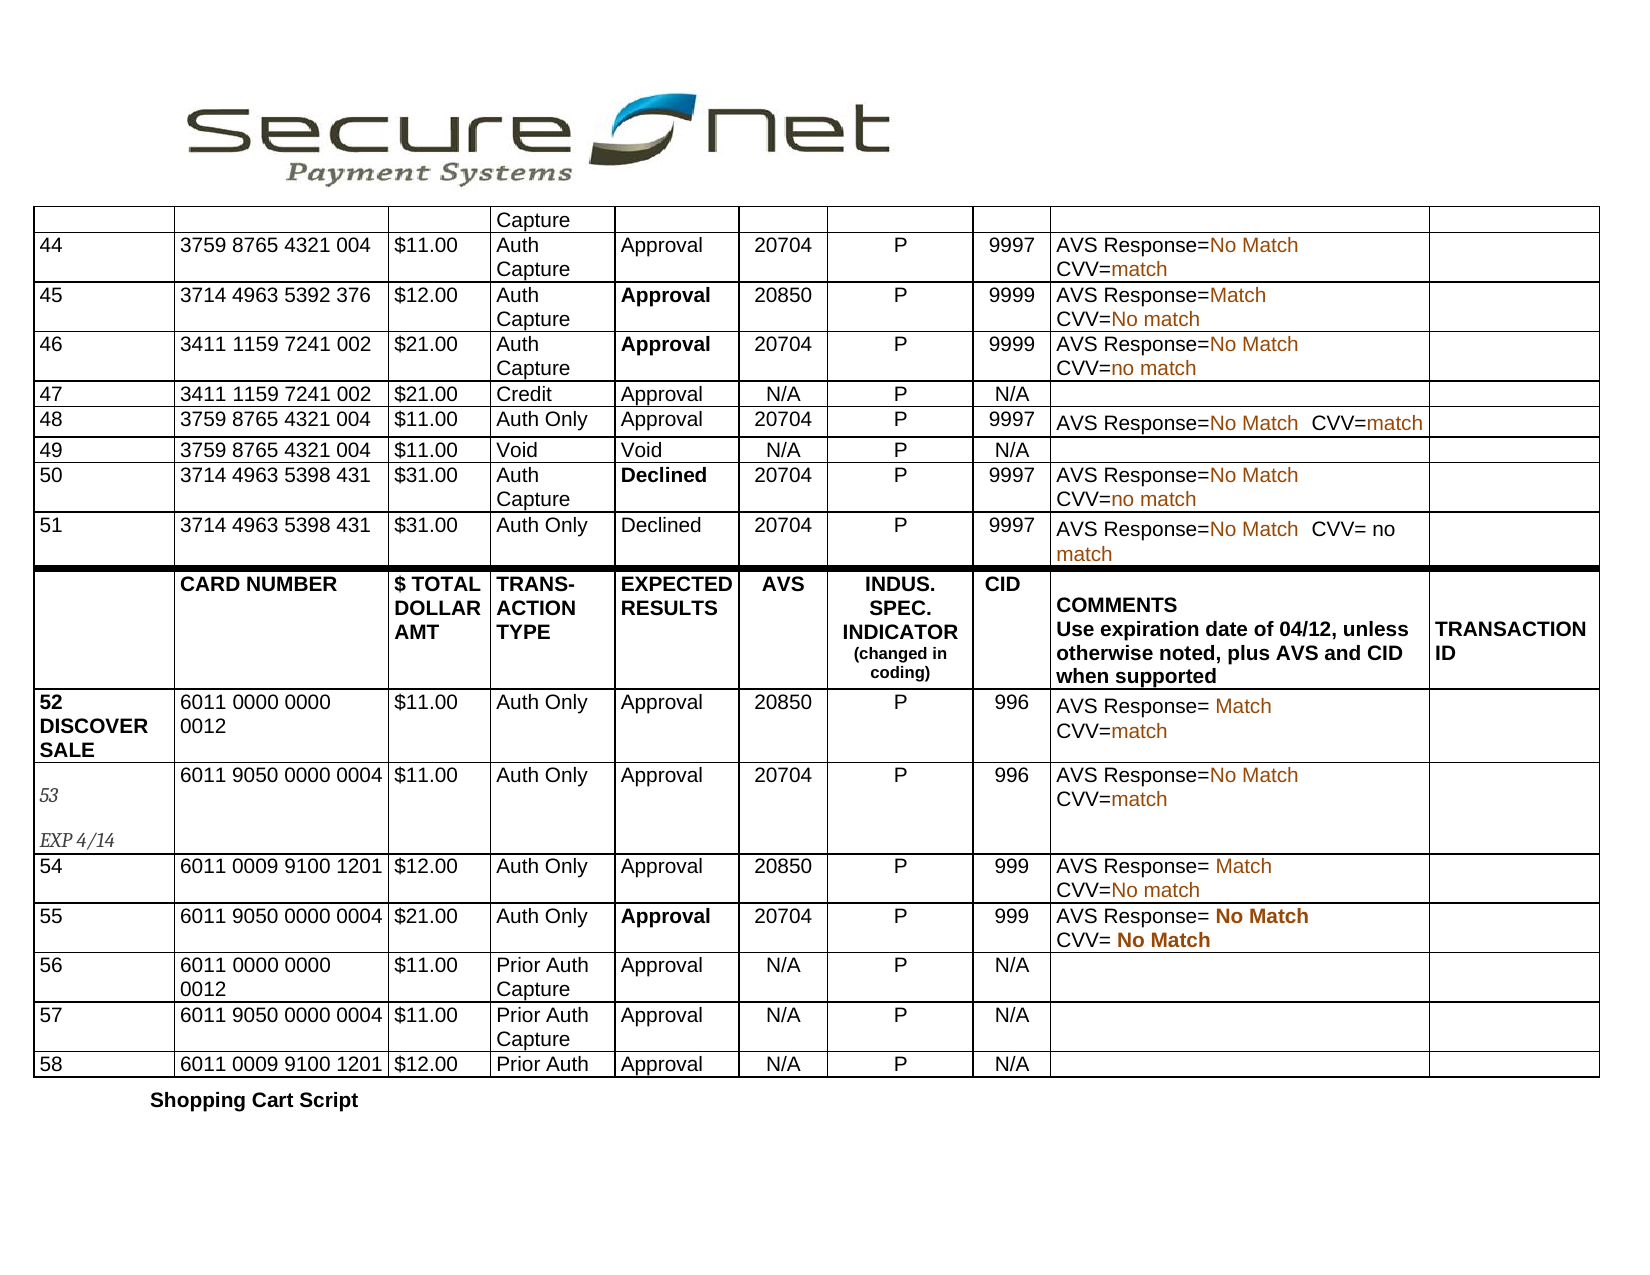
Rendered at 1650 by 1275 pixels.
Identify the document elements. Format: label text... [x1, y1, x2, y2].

table_cell N/A [974, 382, 1050, 406]
table_cell P [828, 1052, 972, 1076]
table_cell N/A [740, 1003, 827, 1051]
table_cell [974, 207, 1050, 232]
table_cell 9997 [974, 513, 1050, 565]
table_cell 20704 [740, 332, 827, 380]
table_cell [1430, 690, 1599, 762]
table_cell 9997 [974, 407, 1050, 436]
table_cell 9997 [974, 233, 1050, 281]
table_cell 3759 8765 4321 004 [175, 233, 388, 281]
table_cell [1051, 382, 1429, 406]
table_cell [1430, 763, 1599, 853]
table_cell 20850 [740, 690, 827, 762]
table_cell N/A [974, 438, 1050, 462]
table_cell $11.00 [389, 233, 490, 281]
table_cell [1430, 855, 1599, 902]
table_cell [1430, 207, 1599, 232]
table_cell 52 DISCOVER SALE [35, 690, 174, 762]
table_cell P [828, 855, 972, 902]
table_cell [389, 207, 490, 232]
table_cell Declined [616, 463, 738, 511]
table_cell TRANS-ACTION TYPE [491, 572, 614, 688]
table_cell 6011 0009 9100 1201 [175, 1052, 388, 1076]
table_cell Approval [616, 1003, 738, 1051]
table_cell 3411 1159 7241 002 [175, 382, 388, 406]
table_cell $11.00 [389, 438, 490, 462]
table_cell P [828, 690, 972, 762]
table_cell [1430, 1003, 1599, 1051]
table_cell N/A [974, 953, 1050, 1001]
table_cell 58 [35, 1052, 174, 1076]
table_cell [828, 207, 972, 232]
table_cell $21.00 [389, 904, 490, 952]
table_cell N/A [974, 1003, 1050, 1051]
table_cell EXPECTED RESULTS [616, 572, 738, 688]
table_cell [1430, 407, 1599, 436]
table_cell 6011 9050 0000 0004 [175, 763, 388, 853]
table_cell Approval [616, 1052, 738, 1076]
table_cell Prior Auth [491, 1052, 614, 1076]
table_cell Approval [616, 855, 738, 902]
table_cell [1430, 332, 1599, 380]
table_cell N/A [740, 382, 827, 406]
table_cell Approval [616, 382, 738, 406]
table_cell Auth Capture [491, 283, 614, 331]
table_cell P [828, 763, 972, 853]
table_cell P [828, 407, 972, 436]
table_cell 46 [35, 332, 174, 380]
table_cell AVS Response= No Match CVV= No Match [1051, 904, 1429, 952]
table_cell 6011 9050 0000 0004 [175, 1003, 388, 1051]
table_cell 3759 8765 4321 004 [175, 438, 388, 462]
table_cell $21.00 [389, 332, 490, 380]
table_cell Approval [616, 233, 738, 281]
table_cell 3714 4963 5392 376 [175, 283, 388, 331]
table_cell Auth Capture [491, 463, 614, 511]
table_cell Credit [491, 382, 614, 406]
table_cell 20704 [740, 763, 827, 853]
table_cell $12.00 [389, 1052, 490, 1076]
table_cell [1051, 953, 1429, 1001]
table_cell P [828, 953, 972, 1001]
table_cell $11.00 [389, 763, 490, 853]
table_cell Auth Only [491, 513, 614, 565]
table_cell AVS Response= Match CVV=No match [1051, 855, 1429, 902]
table_cell AVS Response=No Match CVV=match [1051, 763, 1429, 853]
table_cell Auth Only [491, 407, 614, 436]
table_cell [1430, 1052, 1599, 1076]
table_cell 3714 4963 5398 431 [175, 463, 388, 511]
table_cell N/A [740, 438, 827, 462]
table_cell N/A [740, 953, 827, 1001]
table_cell 50 [35, 463, 174, 511]
table_cell P [828, 233, 972, 281]
table_cell P [828, 1003, 972, 1051]
table_cell 6011 9050 0000 0004 [175, 904, 388, 952]
table_cell 6011 0009 9100 1201 [175, 855, 388, 902]
table_cell $12.00 [389, 855, 490, 902]
table_cell CARD NUMBER [175, 572, 388, 688]
table_cell [1430, 382, 1599, 406]
table_cell Auth Only [491, 763, 614, 853]
table_cell $12.00 [389, 283, 490, 331]
table_cell AVS Response=Match CVV=No match [1051, 283, 1429, 331]
table_cell Capture [491, 207, 614, 232]
table_cell 51 [35, 513, 174, 565]
table_cell Approval [616, 904, 738, 952]
table_cell $21.00 [389, 382, 490, 406]
table_cell P [828, 332, 972, 380]
table_cell $11.00 [389, 407, 490, 436]
table_cell 47 [35, 382, 174, 406]
table_cell 55 [35, 904, 174, 952]
table_cell [1430, 463, 1599, 511]
table_cell AVS Response=No Match CVV= no match [1051, 513, 1429, 565]
table_cell [1051, 207, 1429, 232]
table_cell Auth Only [491, 904, 614, 952]
table_cell Approval [616, 283, 738, 331]
table_cell AVS Response=No Match CVV=match [1051, 407, 1429, 436]
table_cell [35, 572, 174, 688]
table_cell [1430, 233, 1599, 281]
table_cell 996 [974, 690, 1050, 762]
table_cell 20850 [740, 283, 827, 331]
table_cell [616, 207, 738, 232]
table_cell N/A [740, 1052, 827, 1076]
table_cell 20704 [740, 233, 827, 281]
table_cell INDUS. SPEC. INDICATOR (changed in coding) [828, 572, 972, 688]
table_cell AVS [740, 572, 827, 688]
table_cell Auth Capture [491, 233, 614, 281]
table_cell Void [491, 438, 614, 462]
table_cell 6011 0000 0000 0012 [175, 953, 388, 1001]
table_cell Approval [616, 763, 738, 853]
table_cell Approval [616, 407, 738, 436]
table_cell $ TOTAL DOLLAR AMT [389, 572, 490, 688]
table_cell [1430, 283, 1599, 331]
table_cell AVS Response=No Match CVV=no match [1051, 332, 1429, 380]
table_cell 49 [35, 438, 174, 462]
table_cell AVS Response= Match CVV=match [1051, 690, 1429, 762]
table_cell 6011 0000 0000 0012 [175, 690, 388, 762]
table_cell P [828, 382, 972, 406]
table_cell 20850 [740, 855, 827, 902]
table_cell [35, 207, 174, 232]
table_cell COMMENTS Use expiration date of 04/12, unless otherwise noted, plus AVS and CID when supported [1051, 572, 1429, 688]
table_cell 3714 4963 5398 431 [175, 513, 388, 565]
table_cell 3411 1159 7241 002 [175, 332, 388, 380]
table_cell $31.00 [389, 463, 490, 511]
table_cell [1430, 513, 1599, 565]
table_cell 20704 [740, 407, 827, 436]
table_cell 999 [974, 904, 1050, 952]
table_cell 45 [35, 283, 174, 331]
table_cell 9997 [974, 463, 1050, 511]
table_cell Auth Only [491, 855, 614, 902]
table_cell 56 [35, 953, 174, 1001]
table_cell 9999 [974, 283, 1050, 331]
table_cell AVS Response=No Match CVV=no match [1051, 463, 1429, 511]
table_cell P [828, 438, 972, 462]
table_cell Approval [616, 690, 738, 762]
table_cell 20704 [740, 904, 827, 952]
table_cell N/A [974, 1052, 1050, 1076]
table_cell 54 [35, 855, 174, 902]
table_cell [1430, 953, 1599, 1001]
table_cell Approval [616, 332, 738, 380]
table_cell $11.00 [389, 953, 490, 1001]
table_cell [1051, 438, 1429, 462]
table_cell [175, 207, 388, 232]
table_cell 20704 [740, 513, 827, 565]
table_cell 44 [35, 233, 174, 281]
table_cell Prior Auth Capture [491, 953, 614, 1001]
table_cell 999 [974, 855, 1050, 902]
table_cell P [828, 283, 972, 331]
table_cell $11.00 [389, 690, 490, 762]
table_cell P [828, 513, 972, 565]
table_cell Auth Capture [491, 332, 614, 380]
table_cell [1430, 438, 1599, 462]
table_cell 53 EXP 4/14 [35, 763, 174, 853]
table_cell 57 [35, 1003, 174, 1051]
table_cell [1051, 1003, 1429, 1051]
table_cell CID [974, 572, 1050, 688]
table_cell AVS Response=No Match CVV=match [1051, 233, 1429, 281]
table_cell 996 [974, 763, 1050, 853]
table_cell [1430, 904, 1599, 952]
table_cell Declined [616, 513, 738, 565]
table_cell TRANSACTION ID [1430, 572, 1599, 688]
table_cell [1051, 1052, 1429, 1076]
table_cell Void [616, 438, 738, 462]
table_cell P [828, 904, 972, 952]
table_cell Auth Only [491, 690, 614, 762]
table_cell 48 [35, 407, 174, 436]
table_cell 3759 8765 4321 004 [175, 407, 388, 436]
table_cell [740, 207, 827, 232]
table_cell $31.00 [389, 513, 490, 565]
table_cell 9999 [974, 332, 1050, 380]
table_cell P [828, 463, 972, 511]
table_cell Approval [616, 953, 738, 1001]
table_cell $11.00 [389, 1003, 490, 1051]
table_cell 20704 [740, 463, 827, 511]
table_cell Prior Auth Capture [491, 1003, 614, 1051]
